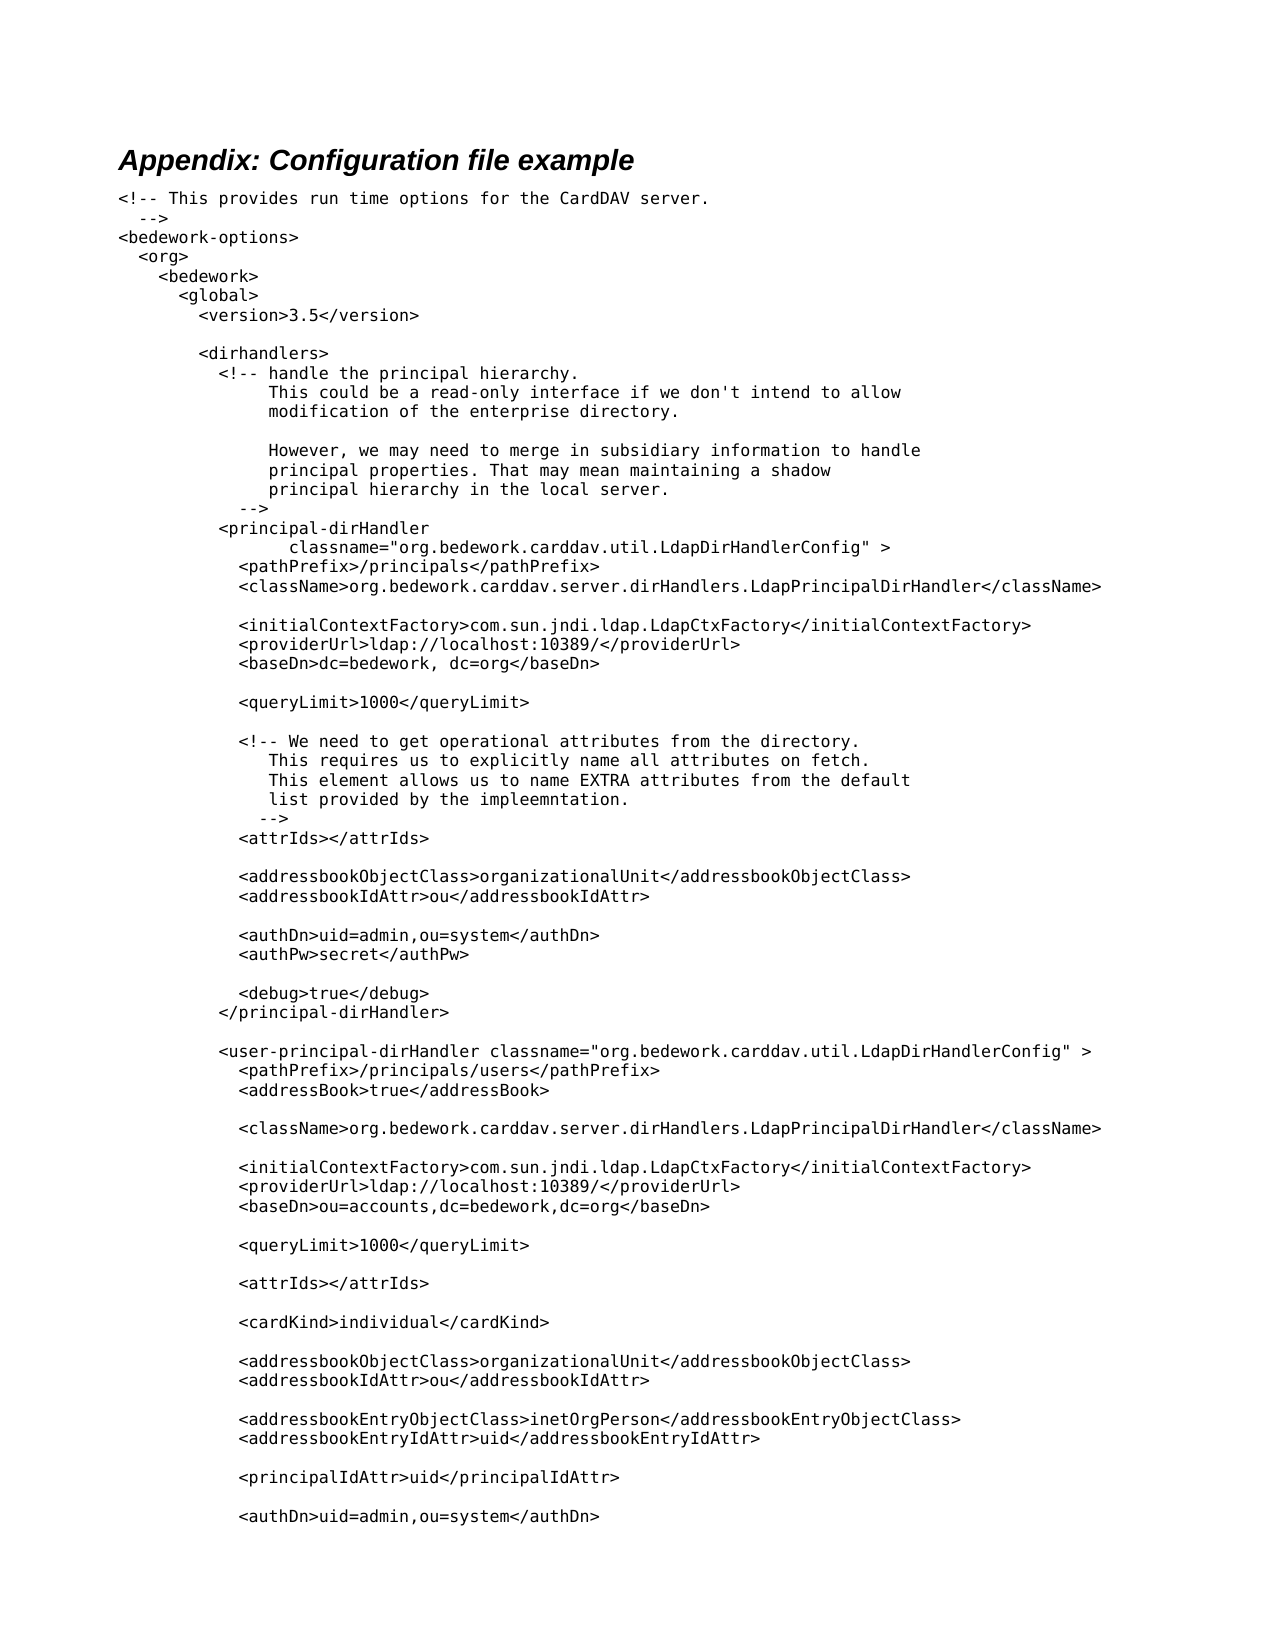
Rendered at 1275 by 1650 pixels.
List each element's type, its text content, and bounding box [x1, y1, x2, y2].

text <baseDn>ou=accounts,dc=bedework,dc=org</baseDn> [118, 1197, 1157, 1216]
text <pathPrefix>/principals</pathPrefix> [118, 557, 1157, 577]
text <dirhandlers> [118, 344, 1157, 363]
text <addressbookIdAttr>ou</addressbookIdAttr> [118, 887, 1157, 906]
text However, we may need to merge in subsidiary information to handle [118, 441, 1157, 460]
text <authDn>uid=admin,ou=system</authDn> [118, 925, 1157, 945]
text <queryLimit>1000</queryLimit> [118, 1235, 1157, 1255]
text <authDn>uid=admin,ou=system</authDn> [118, 1507, 1157, 1526]
text <principalIdAttr>uid</principalIdAttr> [118, 1468, 1157, 1487]
text <providerUrl>ldap://localhost:10389/</providerUrl> [118, 1177, 1157, 1197]
text <bedework> [118, 267, 1157, 286]
text <!-- We need to get operational attributes from the directory. [118, 732, 1157, 751]
text principal properties. That may mean maintaining a shadow [118, 460, 1157, 480]
text --> [118, 809, 1157, 828]
text <addressbookObjectClass>organizationalUnit</addressbookObjectClass> [118, 1352, 1157, 1371]
text <cardKind>individual</cardKind> [118, 1313, 1157, 1332]
text This element allows us to name EXTRA attributes from the default [118, 770, 1157, 790]
text <queryLimit>1000</queryLimit> [118, 693, 1157, 712]
text </principal-dirHandler> [118, 1003, 1157, 1022]
text classname="org.bedework.carddav.util.LdapDirHandlerConfig" > [118, 538, 1157, 557]
text --> [118, 208, 1157, 228]
text <className>org.bedework.carddav.server.dirHandlers.LdapPrincipalDirHandler</className> [118, 577, 1157, 596]
text --> [118, 499, 1157, 518]
text <user-principal-dirHandler classname="org.bedework.carddav.util.LdapDirHandlerConfig" > [118, 1042, 1157, 1061]
text This requires us to explicitly name all attributes on fetch. [118, 751, 1157, 770]
text <bedework-options> [118, 228, 1157, 247]
text <global> [118, 286, 1157, 305]
text <addressbookEntryIdAttr>uid</addressbookEntryIdAttr> [118, 1429, 1157, 1448]
text <principal-dirHandler [118, 518, 1157, 538]
text <authPw>secret</authPw> [118, 945, 1157, 964]
text list provided by the impleemntation. [118, 790, 1157, 809]
subtitle Appendix: Configuration file example [118, 143, 1157, 177]
text <debug>true</debug> [118, 983, 1157, 1003]
text <!-- This provides run time options for the CardDAV server. [118, 189, 1157, 208]
text principal hierarchy in the local server. [118, 480, 1157, 499]
text <pathPrefix>/principals/users</pathPrefix> [118, 1061, 1157, 1080]
text <!-- handle the principal hierarchy. [118, 363, 1157, 383]
text <initialContextFactory>com.sun.jndi.ldap.LdapCtxFactory</initialContextFactory> [118, 1158, 1157, 1177]
text <org> [118, 247, 1157, 267]
text <addressBook>true</addressBook> [118, 1080, 1157, 1100]
text <addressbookObjectClass>organizationalUnit</addressbookObjectClass> [118, 867, 1157, 887]
text <providerUrl>ldap://localhost:10389/</providerUrl> [118, 635, 1157, 654]
text <className>org.bedework.carddav.server.dirHandlers.LdapPrincipalDirHandler</className> [118, 1119, 1157, 1138]
text <addressbookEntryObjectClass>inetOrgPerson</addressbookEntryObjectClass> [118, 1410, 1157, 1429]
text <attrIds></attrIds> [118, 1274, 1157, 1293]
text <addressbookIdAttr>ou</addressbookIdAttr> [118, 1371, 1157, 1390]
text <initialContextFactory>com.sun.jndi.ldap.LdapCtxFactory</initialContextFactory> [118, 615, 1157, 635]
text modification of the enterprise directory. [118, 402, 1157, 422]
text <attrIds></attrIds> [118, 828, 1157, 848]
text <version>3.5</version> [118, 305, 1157, 325]
text This could be a read-only interface if we don't intend to allow [118, 383, 1157, 402]
text <baseDn>dc=bedework, dc=org</baseDn> [118, 654, 1157, 673]
